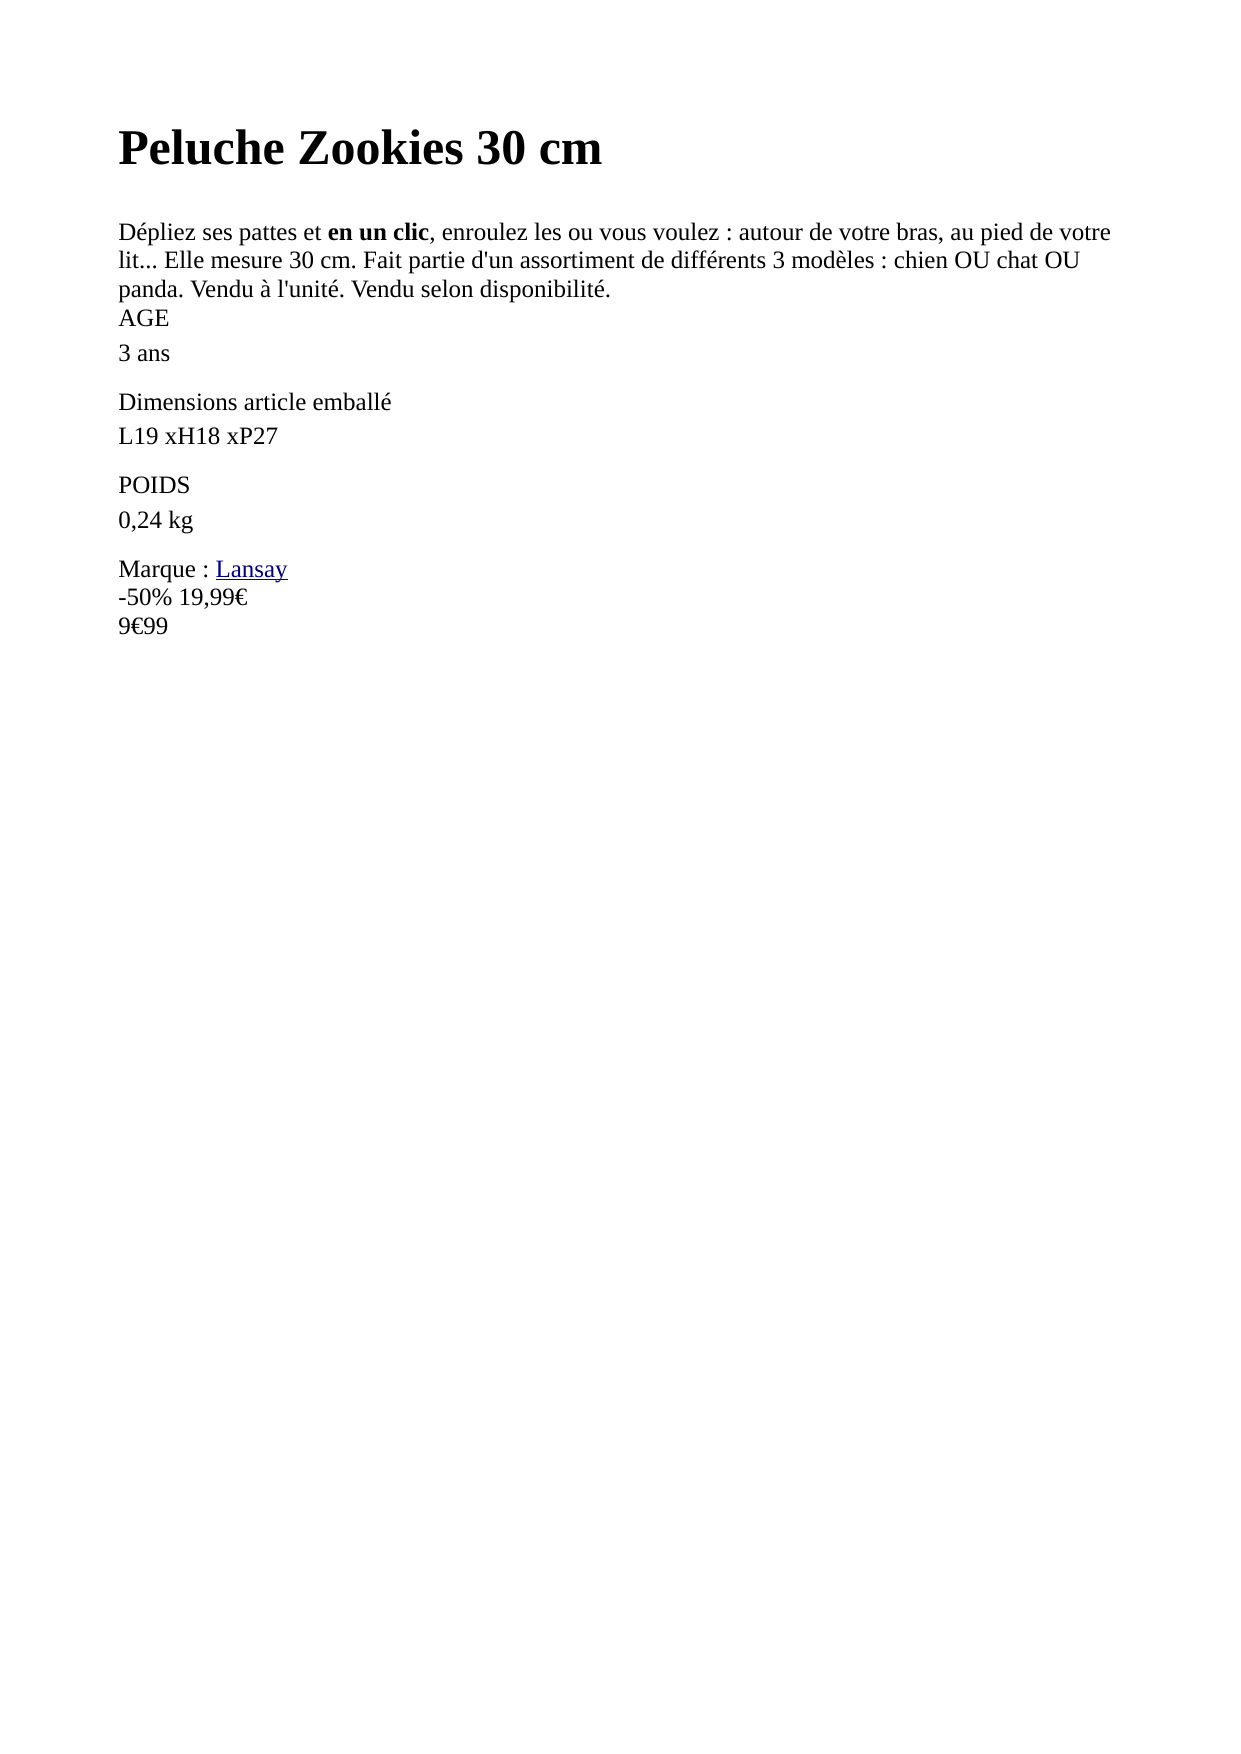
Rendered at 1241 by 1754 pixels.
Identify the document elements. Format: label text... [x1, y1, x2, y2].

text -50% 19,99€ [118, 582, 1122, 611]
text POIDS 0,24 kg [118, 470, 1122, 533]
text Marque : Lansay [118, 554, 1122, 582]
text Dimensions article emballé L19 xH18 xP27 [118, 387, 1122, 450]
text 9€99 [118, 611, 1122, 640]
text AGE 3 ans [118, 303, 1122, 366]
text Dépliez ses pattes et en un clic, enroulez les ou vous voulez : autour de votre bras, au pied de votre lit... Elle mesure 30 cm. Fait partie d'un assortiment de différents 3 modèles : chien OU chat OU panda. Vendu à l'unité. Vendu selon disponibilité. [118, 217, 1122, 303]
subtitle Peluche Zookies 30 cm [118, 118, 1122, 176]
